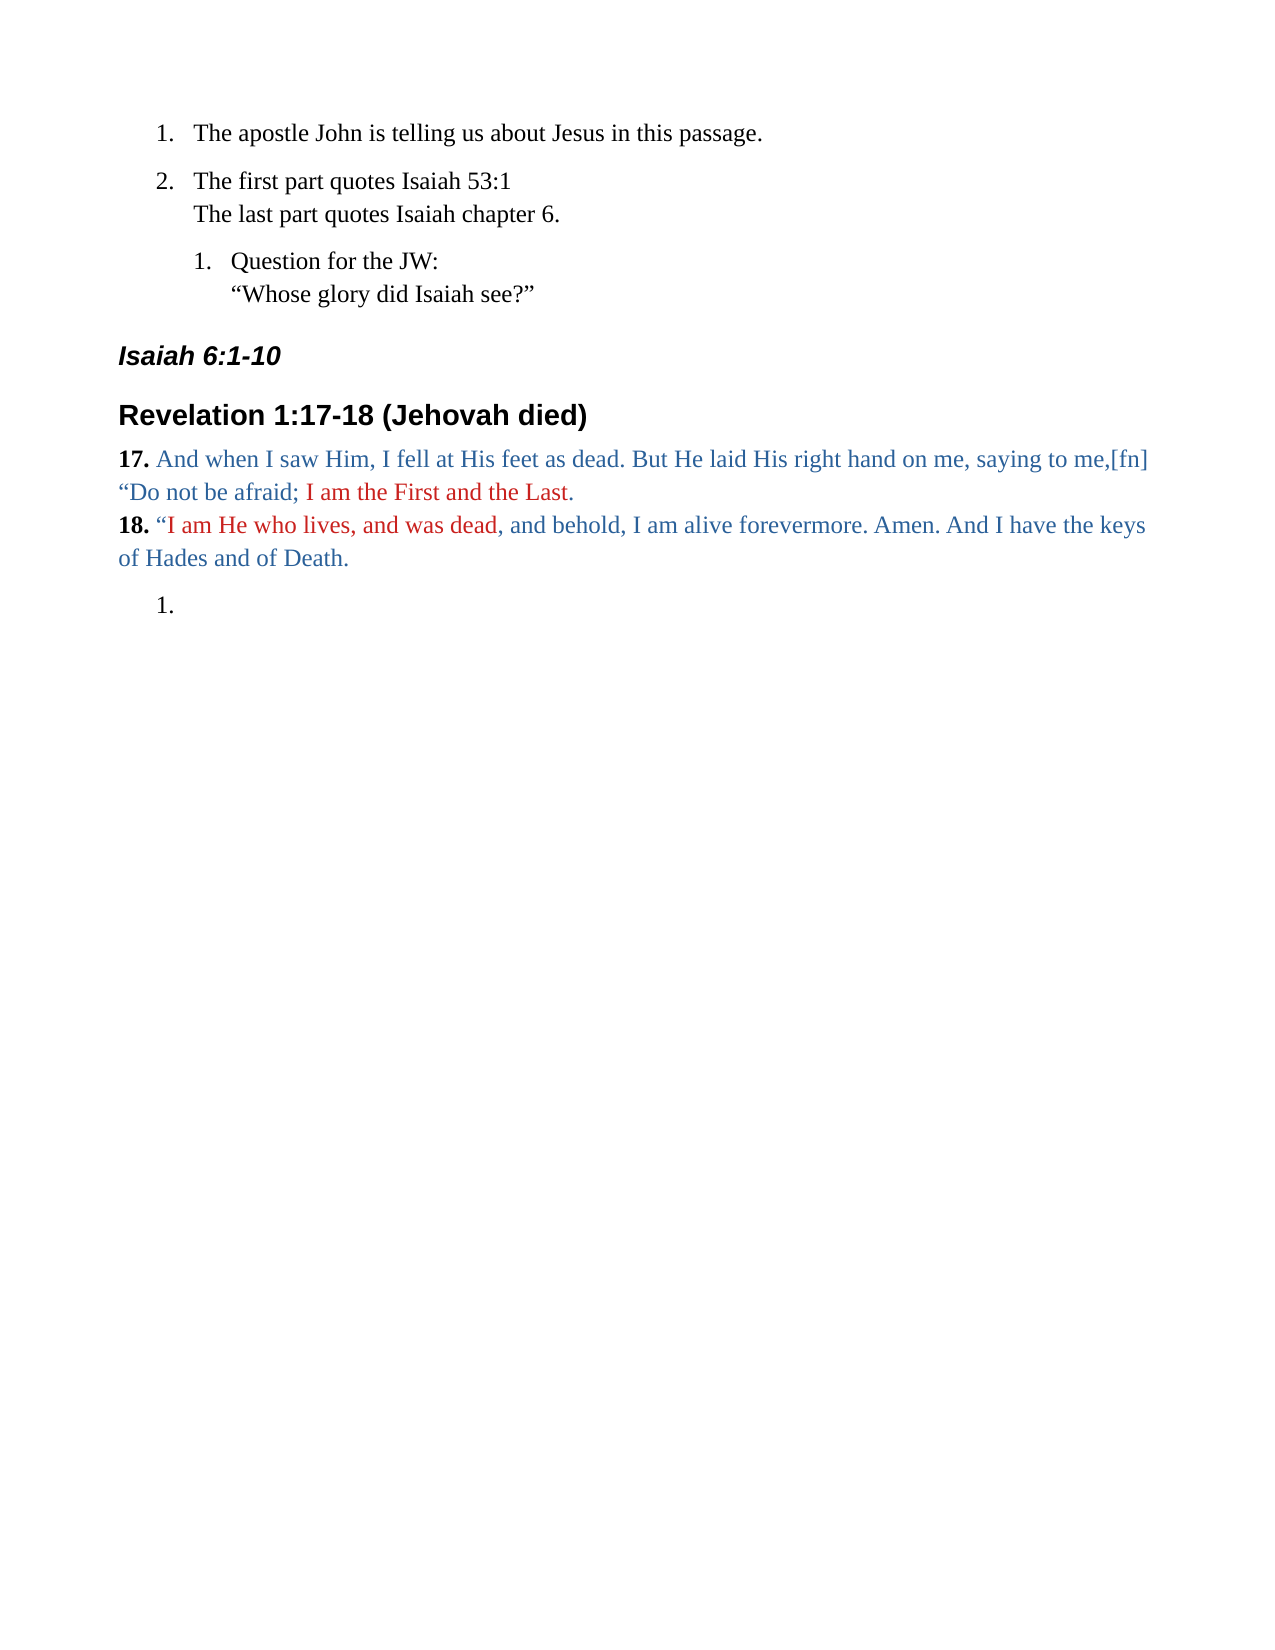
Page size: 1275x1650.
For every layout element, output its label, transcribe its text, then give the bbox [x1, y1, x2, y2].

list Question for the JW: “Whose glory did Isaiah see?” [193, 246, 1157, 308]
subtitle Revelation 1:17-18 (Jehovah died) [118, 398, 1157, 431]
text 17. And when I saw Him, I fell at His feet as dead. But He laid His right hand on me, saying to me,[fn] “Do not be afraid; I am the First and the Last. 18. “I am He who lives, and was dead, and behold, I am alive forevermore. Amen. And I have the keys of Hades and of Death. [118, 444, 1157, 572]
list The apostle John is telling us about Jesus in this passage. [156, 118, 1157, 147]
subtitle Isaiah 6:1-10 [118, 339, 1157, 371]
list The first part quotes Isaiah 53:1 The last part quotes Isaiah chapter 6. [156, 166, 1157, 227]
